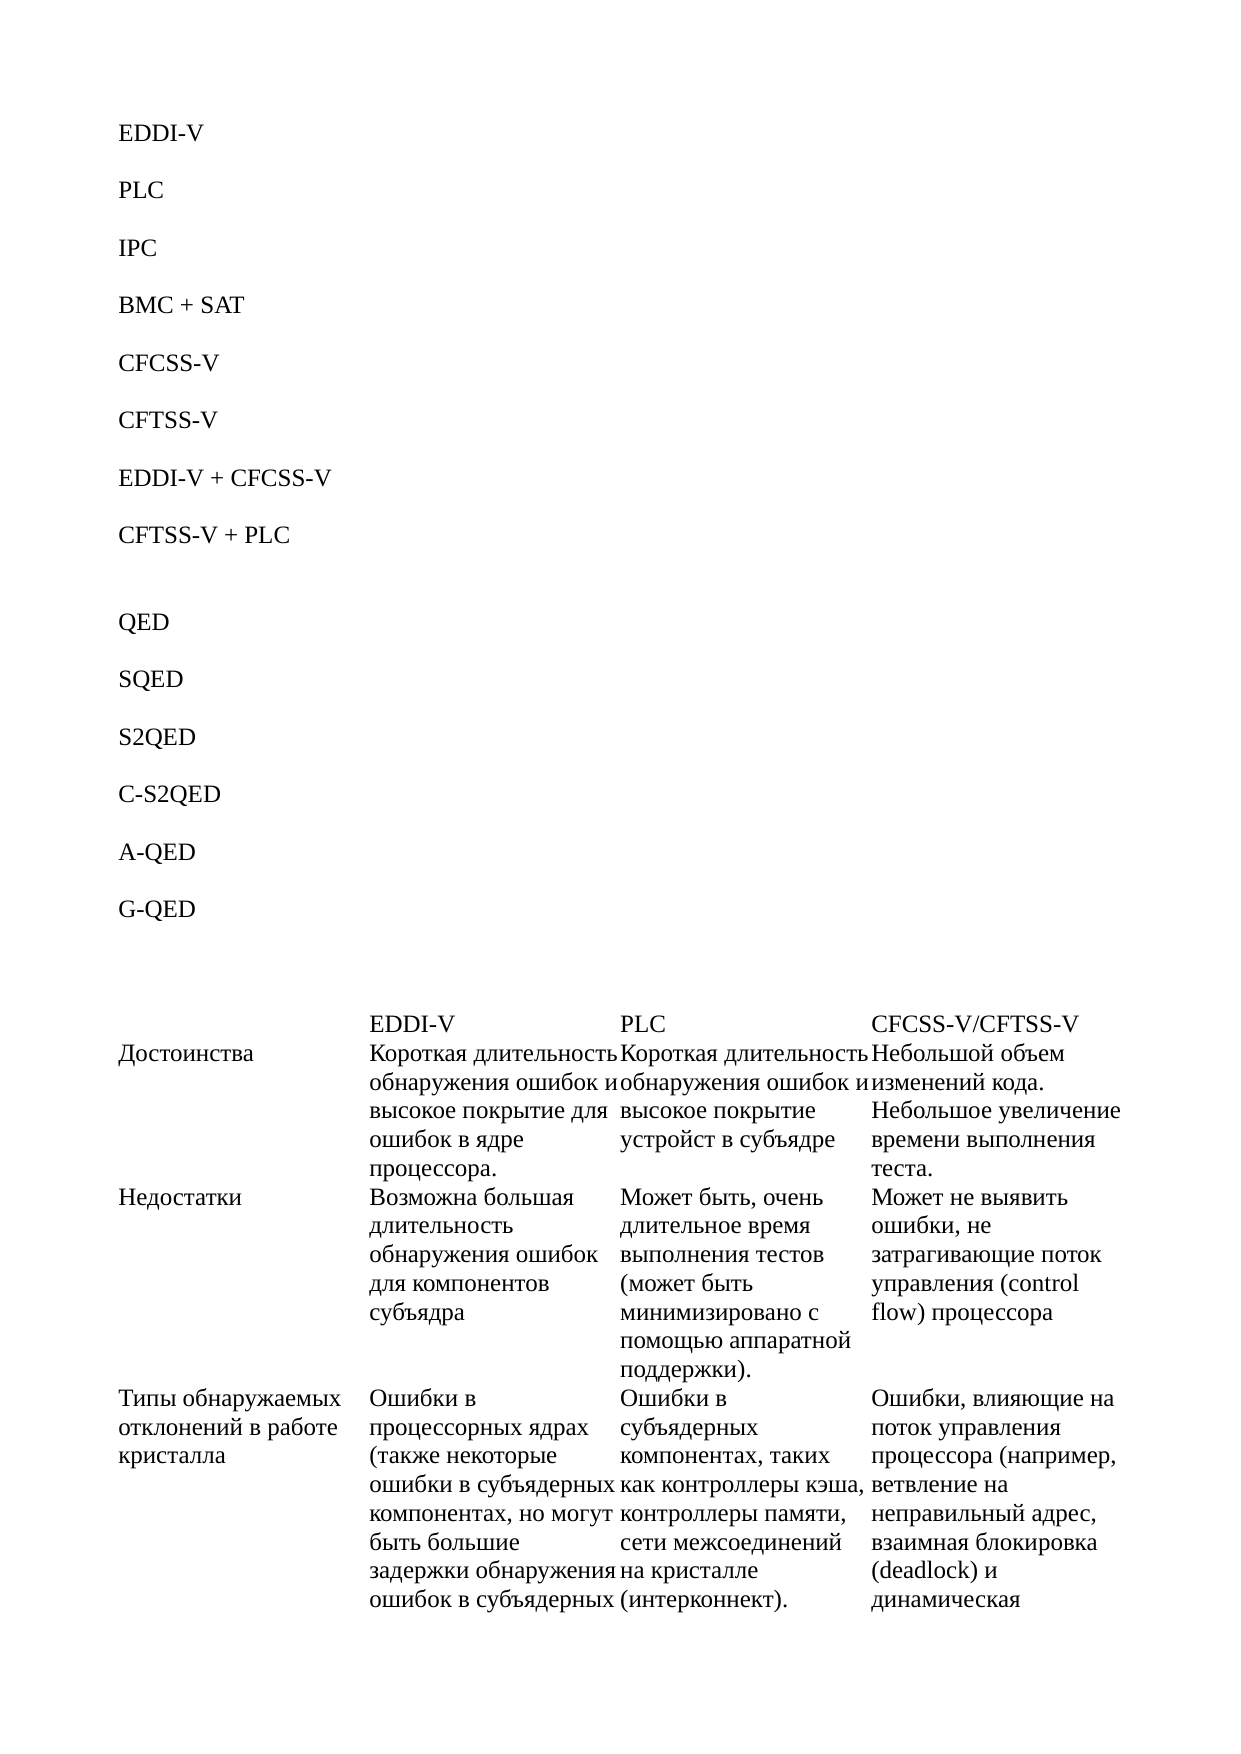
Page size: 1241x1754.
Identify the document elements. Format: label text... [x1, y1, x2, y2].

table_header [118, 1009, 369, 1038]
text CFTSS-V [118, 406, 1122, 434]
text EDDI-V [118, 118, 1122, 147]
text SQED [118, 664, 1122, 693]
table_cell Короткая длительность обнаружения ошибок и высокое покрытие устройст в субъядре [620, 1038, 871, 1182]
text A-QED [118, 837, 1122, 866]
text C-S2QED [118, 779, 1122, 808]
table_cell Может быть, очень длительное время выполнения тестов (может быть минимизировано с помощью аппаратной поддержки). [620, 1182, 871, 1383]
table_cell Возможна большая длительность обнаружения ошибок для компонентов субъядра [369, 1182, 620, 1383]
table_header CFCSS-V/CFTSS-V [871, 1009, 1122, 1038]
text CFTSS-V + PLC [118, 521, 1122, 549]
table_cell Ошибки, влияющие на поток управления процессора (например, ветвление на неправильный адрес, взаимная блокировка (deadlock) и динамическая [871, 1383, 1122, 1613]
text PLC [118, 176, 1122, 204]
table_header EDDI-V [369, 1009, 620, 1038]
table_cell Может не выявить ошибки, не затрагивающие поток управления (control flow) процессора [871, 1182, 1122, 1383]
table_cell Короткая длительность обнаружения ошибок и высокое покрытие для ошибок в ядре процессора. [369, 1038, 620, 1182]
table_cell Типы обнаружаемых отклонений в работе кристалла [118, 1383, 369, 1613]
text EDDI-V + CFCSS-V [118, 463, 1122, 492]
table_cell Небольшой объем изменений кода. Небольшое увеличение времени выполнения теста. [871, 1038, 1122, 1182]
table_cell Достоинства [118, 1038, 369, 1182]
text S2QED [118, 722, 1122, 751]
table_header PLC [620, 1009, 871, 1038]
table_cell Ошибки в субъядерных компонентах, таких как контроллеры кэша, контроллеры памяти, сети межсоединений на кристалле (интерконнект). [620, 1383, 871, 1613]
text IPC [118, 233, 1122, 262]
text BMC + SAT [118, 291, 1122, 319]
text QED [118, 607, 1122, 636]
table_cell Ошибки в процессорных ядрах (также некоторые ошибки в субъядерных компонентах, но могут быть большие задержки обнаружения ошибок в субъядерных [369, 1383, 620, 1613]
text CFCSS-V [118, 348, 1122, 377]
table_cell Недостатки [118, 1182, 369, 1383]
text G-QED [118, 894, 1122, 923]
